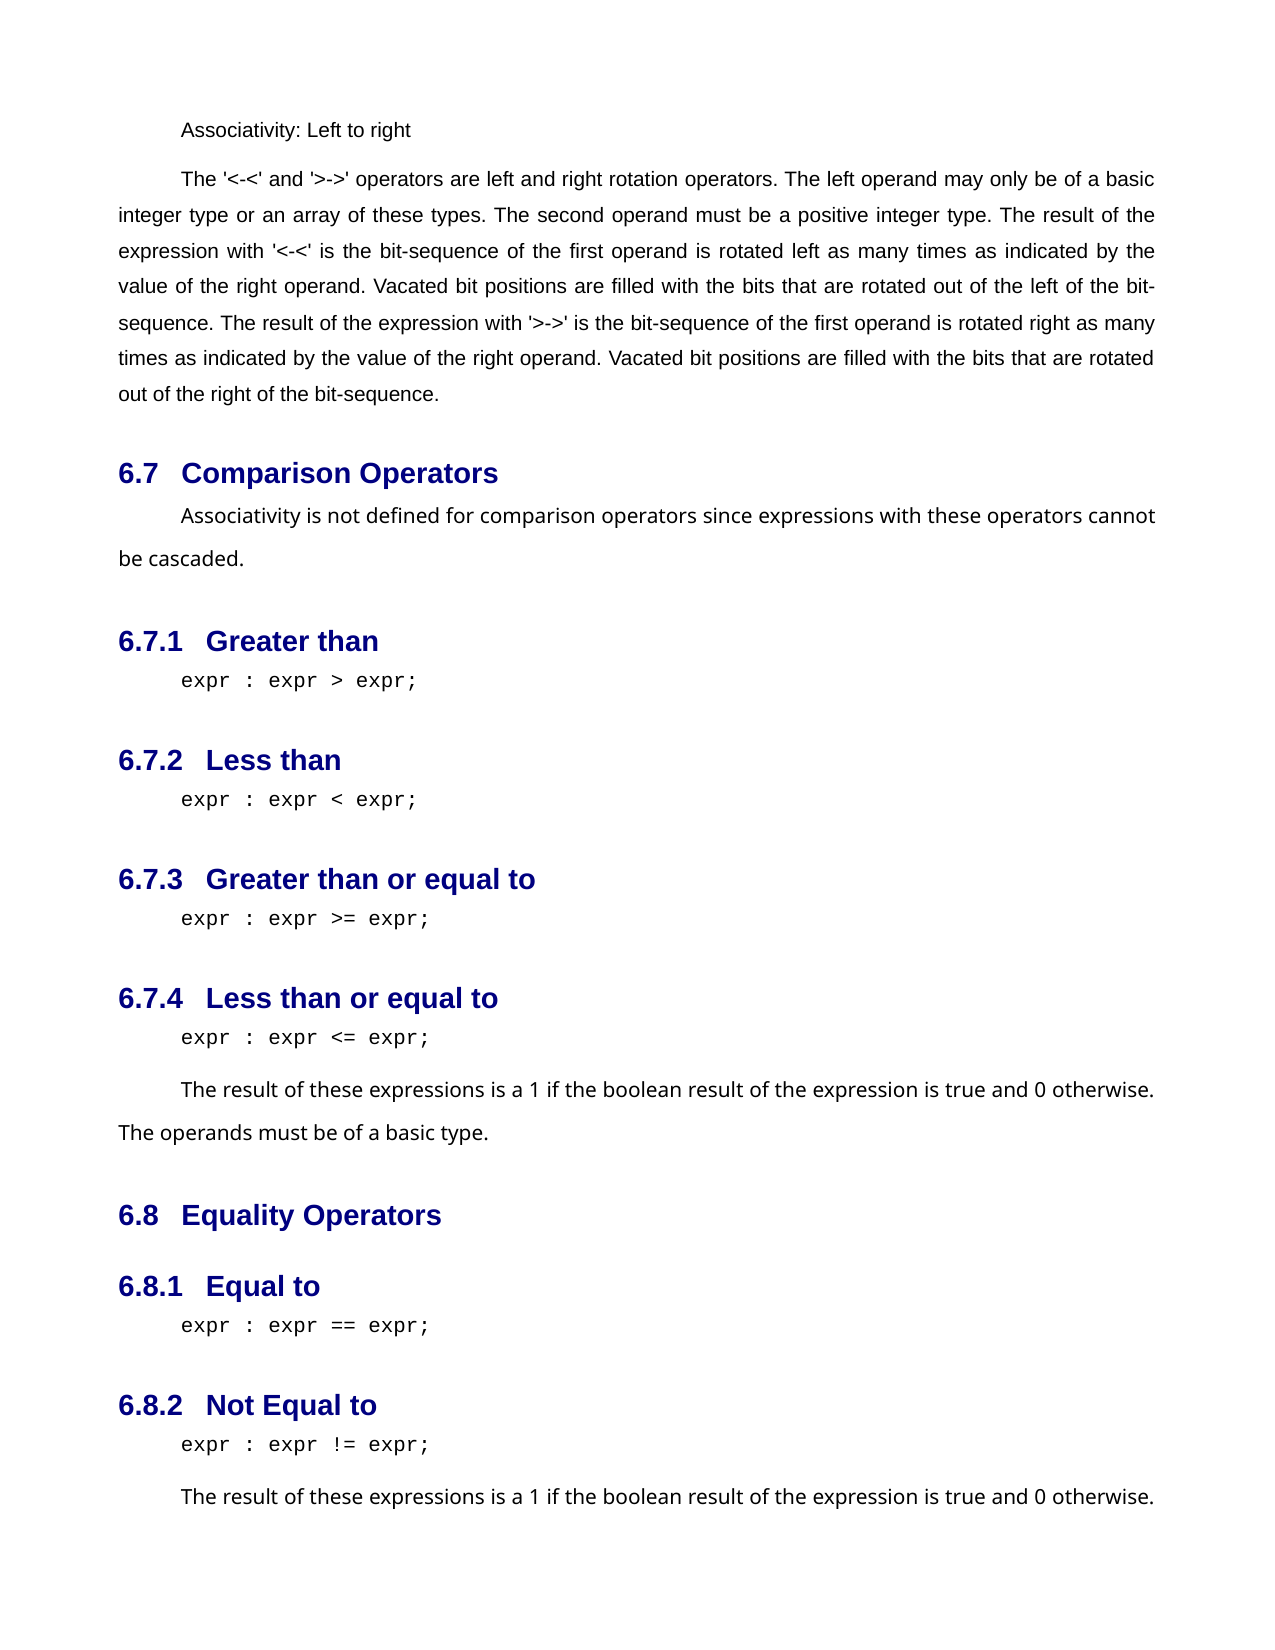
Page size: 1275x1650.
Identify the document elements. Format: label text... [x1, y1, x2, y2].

subtitle Less than [118, 743, 1157, 777]
text The '<-<' and '>->' operators are left and right rotation operators. The left operand may only be of a basic integer type or an array of these types. The second operand must be a positive integer type. The result of the expression with '<-<' is the bit-sequence of the first operand is rotated left as many times as indicated by the value of the right operand. Vacated bit positions are filled with the bits that are rotated out of the left of the bit-sequence. The result of the expression with '>->' is the bit-sequence of the first operand is rotated right as many times as indicated by the value of the right operand. Vacated bit positions are filled with the bits that are rotated out of the right of the bit-sequence. [118, 167, 1157, 406]
subtitle Greater than or equal to [118, 862, 1157, 896]
subtitle Less than or equal to [118, 981, 1157, 1015]
subtitle Greater than [118, 624, 1157, 658]
text Associativity: Left to right [118, 118, 1157, 142]
text expr : expr == expr; [118, 1315, 1157, 1339]
text Associativity is not defined for comparison operators since expressions with these operators cannot be cascaded. [118, 502, 1157, 573]
subtitle Comparison Operators [118, 456, 1157, 489]
text The result of these expressions is a 1 if the boolean result of the expression is true and 0 otherwise. [118, 1482, 1157, 1510]
text The result of these expressions is a 1 if the boolean result of the expression is true and 0 otherwise. The operands must be of a basic type. [118, 1075, 1157, 1146]
subtitle Equal to [118, 1269, 1157, 1302]
subtitle Equality Operators [118, 1198, 1157, 1231]
subtitle Not Equal to [118, 1388, 1157, 1421]
text expr : expr <= expr; [118, 1027, 1157, 1051]
text expr : expr > expr; [118, 670, 1157, 694]
text expr : expr < expr; [118, 789, 1157, 813]
text expr : expr != expr; [118, 1434, 1157, 1458]
text expr : expr >= expr; [118, 908, 1157, 932]
